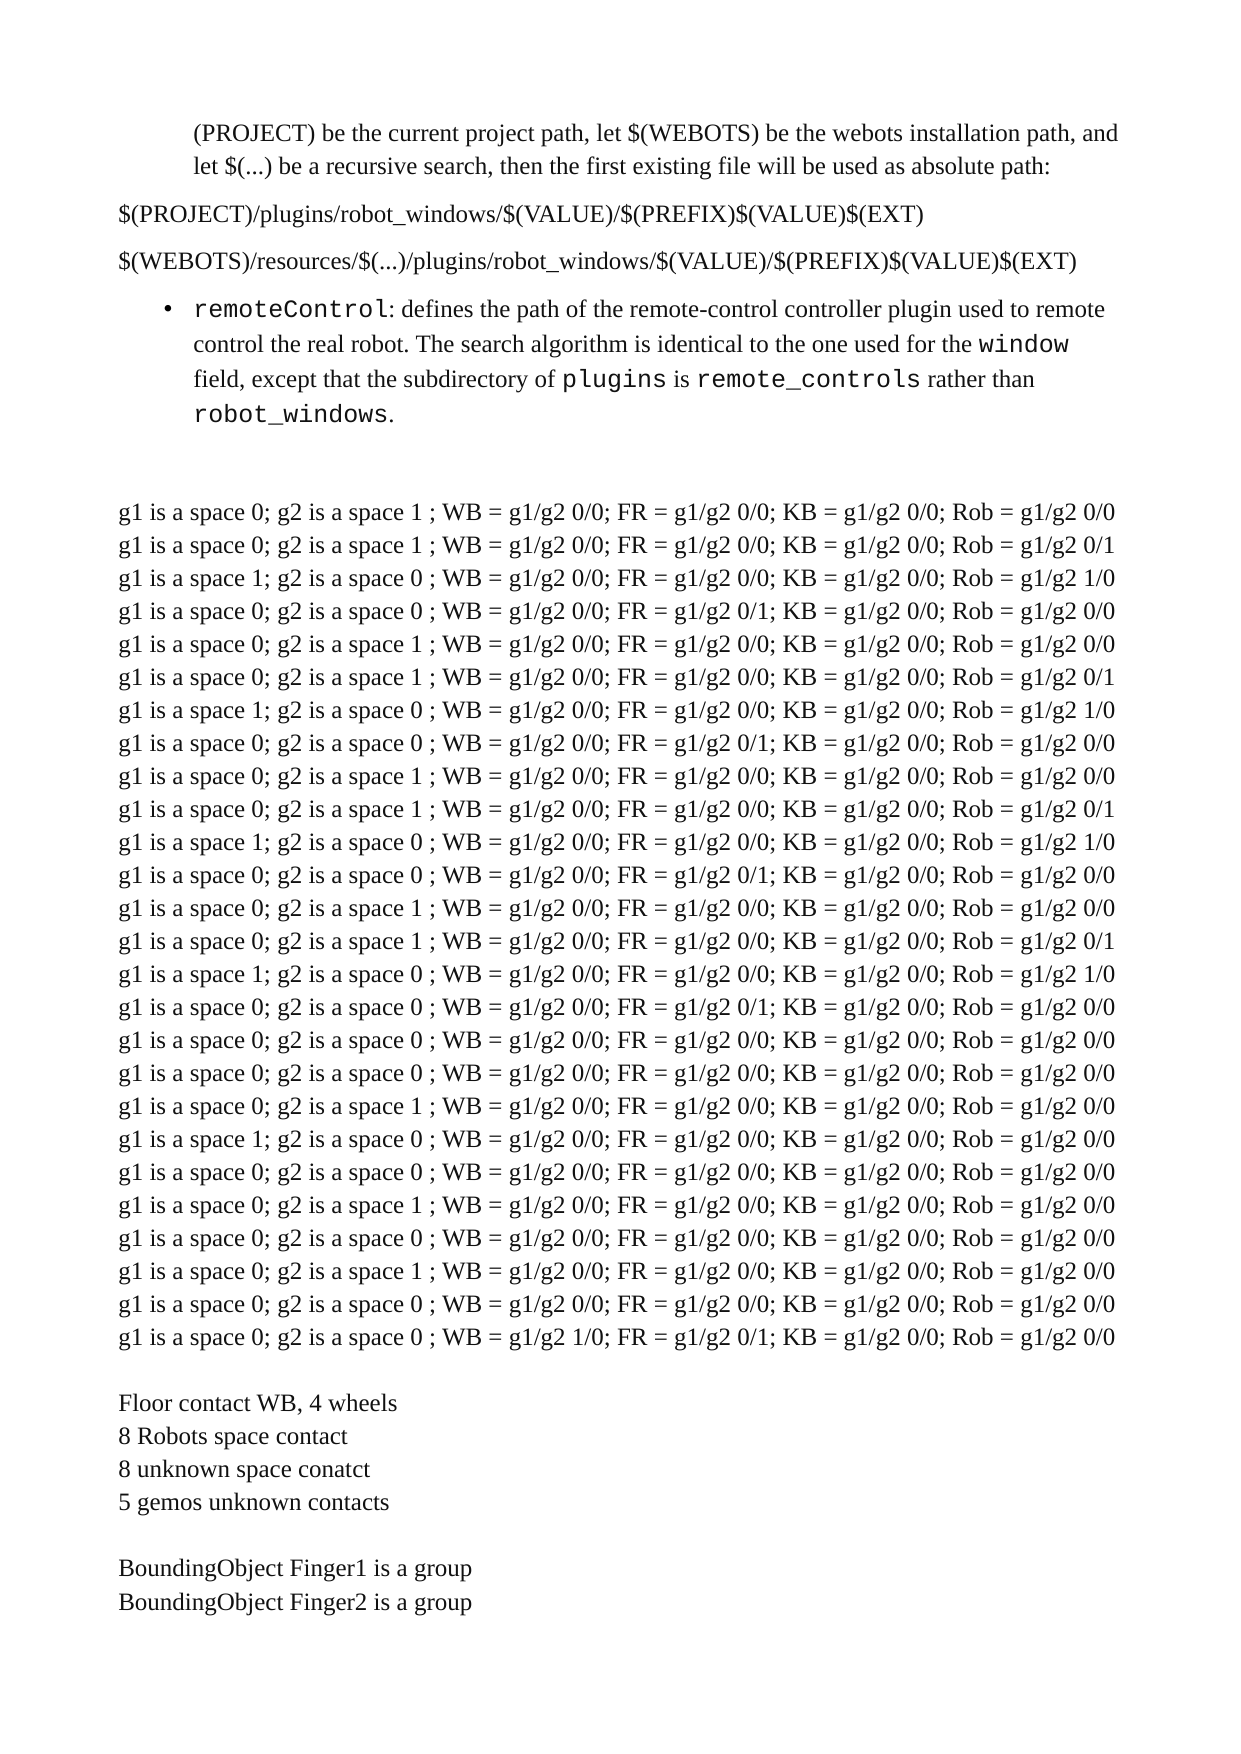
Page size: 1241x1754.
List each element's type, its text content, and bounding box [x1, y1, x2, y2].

text $(WEBOTS)/resources/$(...)/plugins/robot_windows/$(VALUE)/$(PREFIX)$(VALUE)$(EXT) [118, 246, 1122, 275]
text BoundingObject Finger2 is a group [118, 1587, 1122, 1615]
text g1 is a space 1; g2 is a space 0 ; WB = g1/g2 0/0; FR = g1/g2 0/0; KB = g1/g2 0/0; Rob = g1/g2 0/0 [118, 1124, 1122, 1153]
text g1 is a space 0; g2 is a space 1 ; WB = g1/g2 0/0; FR = g1/g2 0/0; KB = g1/g2 0/0; Rob = g1/g2 0/0 [118, 1190, 1122, 1219]
text g1 is a space 0; g2 is a space 1 ; WB = g1/g2 0/0; FR = g1/g2 0/0; KB = g1/g2 0/0; Rob = g1/g2 0/0 [118, 893, 1122, 922]
list (PROJECT) be the current project path, let $(WEBOTS) be the webots installation path, and let $(...) be a recursive search, then the first existing file will be used as absolute path: [164, 118, 1122, 180]
text g1 is a space 0; g2 is a space 1 ; WB = g1/g2 0/0; FR = g1/g2 0/0; KB = g1/g2 0/0; Rob = g1/g2 0/0 [118, 1256, 1122, 1285]
text g1 is a space 0; g2 is a space 0 ; WB = g1/g2 0/0; FR = g1/g2 0/0; KB = g1/g2 0/0; Rob = g1/g2 0/0 [118, 1025, 1122, 1054]
text BoundingObject Finger1 is a group [118, 1553, 1122, 1582]
text g1 is a space 0; g2 is a space 1 ; WB = g1/g2 0/0; FR = g1/g2 0/0; KB = g1/g2 0/0; Rob = g1/g2 0/0 [118, 629, 1122, 658]
text 8 unknown space conatct [118, 1454, 1122, 1483]
text g1 is a space 0; g2 is a space 1 ; WB = g1/g2 0/0; FR = g1/g2 0/0; KB = g1/g2 0/0; Rob = g1/g2 0/0 [118, 497, 1122, 526]
text g1 is a space 0; g2 is a space 1 ; WB = g1/g2 0/0; FR = g1/g2 0/0; KB = g1/g2 0/0; Rob = g1/g2 0/1 [118, 926, 1122, 955]
text $(PROJECT)/plugins/robot_windows/$(VALUE)/$(PREFIX)$(VALUE)$(EXT) [118, 199, 1122, 227]
text g1 is a space 0; g2 is a space 0 ; WB = g1/g2 0/0; FR = g1/g2 0/0; KB = g1/g2 0/0; Rob = g1/g2 0/0 [118, 1223, 1122, 1252]
text g1 is a space 1; g2 is a space 0 ; WB = g1/g2 0/0; FR = g1/g2 0/0; KB = g1/g2 0/0; Rob = g1/g2 1/0 [118, 563, 1122, 592]
text g1 is a space 1; g2 is a space 0 ; WB = g1/g2 0/0; FR = g1/g2 0/0; KB = g1/g2 0/0; Rob = g1/g2 1/0 [118, 695, 1122, 724]
text g1 is a space 0; g2 is a space 1 ; WB = g1/g2 0/0; FR = g1/g2 0/0; KB = g1/g2 0/0; Rob = g1/g2 0/1 [118, 794, 1122, 823]
list remoteControl: defines the path of the remote-control controller plugin used to remote control the real robot. The search algorithm is identical to the one used for the window field, except that the subdirectory of plugins is remote_controls rather than robot_windows. [164, 294, 1122, 430]
text g1 is a space 0; g2 is a space 0 ; WB = g1/g2 0/0; FR = g1/g2 0/1; KB = g1/g2 0/0; Rob = g1/g2 0/0 [118, 860, 1122, 889]
text g1 is a space 0; g2 is a space 1 ; WB = g1/g2 0/0; FR = g1/g2 0/0; KB = g1/g2 0/0; Rob = g1/g2 0/1 [118, 530, 1122, 559]
text g1 is a space 0; g2 is a space 0 ; WB = g1/g2 0/0; FR = g1/g2 0/0; KB = g1/g2 0/0; Rob = g1/g2 0/0 [118, 1289, 1122, 1318]
text g1 is a space 0; g2 is a space 0 ; WB = g1/g2 0/0; FR = g1/g2 0/1; KB = g1/g2 0/0; Rob = g1/g2 0/0 [118, 596, 1122, 625]
text g1 is a space 0; g2 is a space 1 ; WB = g1/g2 0/0; FR = g1/g2 0/0; KB = g1/g2 0/0; Rob = g1/g2 0/1 [118, 662, 1122, 691]
text Floor contact WB, 4 wheels [118, 1388, 1122, 1417]
text 5 gemos unknown contacts [118, 1487, 1122, 1516]
text g1 is a space 0; g2 is a space 0 ; WB = g1/g2 0/0; FR = g1/g2 0/1; KB = g1/g2 0/0; Rob = g1/g2 0/0 [118, 992, 1122, 1021]
text g1 is a space 0; g2 is a space 0 ; WB = g1/g2 1/0; FR = g1/g2 0/1; KB = g1/g2 0/0; Rob = g1/g2 0/0 [118, 1322, 1122, 1351]
text g1 is a space 0; g2 is a space 1 ; WB = g1/g2 0/0; FR = g1/g2 0/0; KB = g1/g2 0/0; Rob = g1/g2 0/0 [118, 761, 1122, 790]
text g1 is a space 0; g2 is a space 0 ; WB = g1/g2 0/0; FR = g1/g2 0/1; KB = g1/g2 0/0; Rob = g1/g2 0/0 [118, 728, 1122, 757]
text g1 is a space 1; g2 is a space 0 ; WB = g1/g2 0/0; FR = g1/g2 0/0; KB = g1/g2 0/0; Rob = g1/g2 1/0 [118, 959, 1122, 988]
text 8 Robots space contact [118, 1421, 1122, 1450]
text g1 is a space 0; g2 is a space 0 ; WB = g1/g2 0/0; FR = g1/g2 0/0; KB = g1/g2 0/0; Rob = g1/g2 0/0 [118, 1157, 1122, 1186]
text g1 is a space 1; g2 is a space 0 ; WB = g1/g2 0/0; FR = g1/g2 0/0; KB = g1/g2 0/0; Rob = g1/g2 1/0 [118, 827, 1122, 856]
text g1 is a space 0; g2 is a space 0 ; WB = g1/g2 0/0; FR = g1/g2 0/0; KB = g1/g2 0/0; Rob = g1/g2 0/0 [118, 1058, 1122, 1087]
text g1 is a space 0; g2 is a space 1 ; WB = g1/g2 0/0; FR = g1/g2 0/0; KB = g1/g2 0/0; Rob = g1/g2 0/0 [118, 1091, 1122, 1120]
